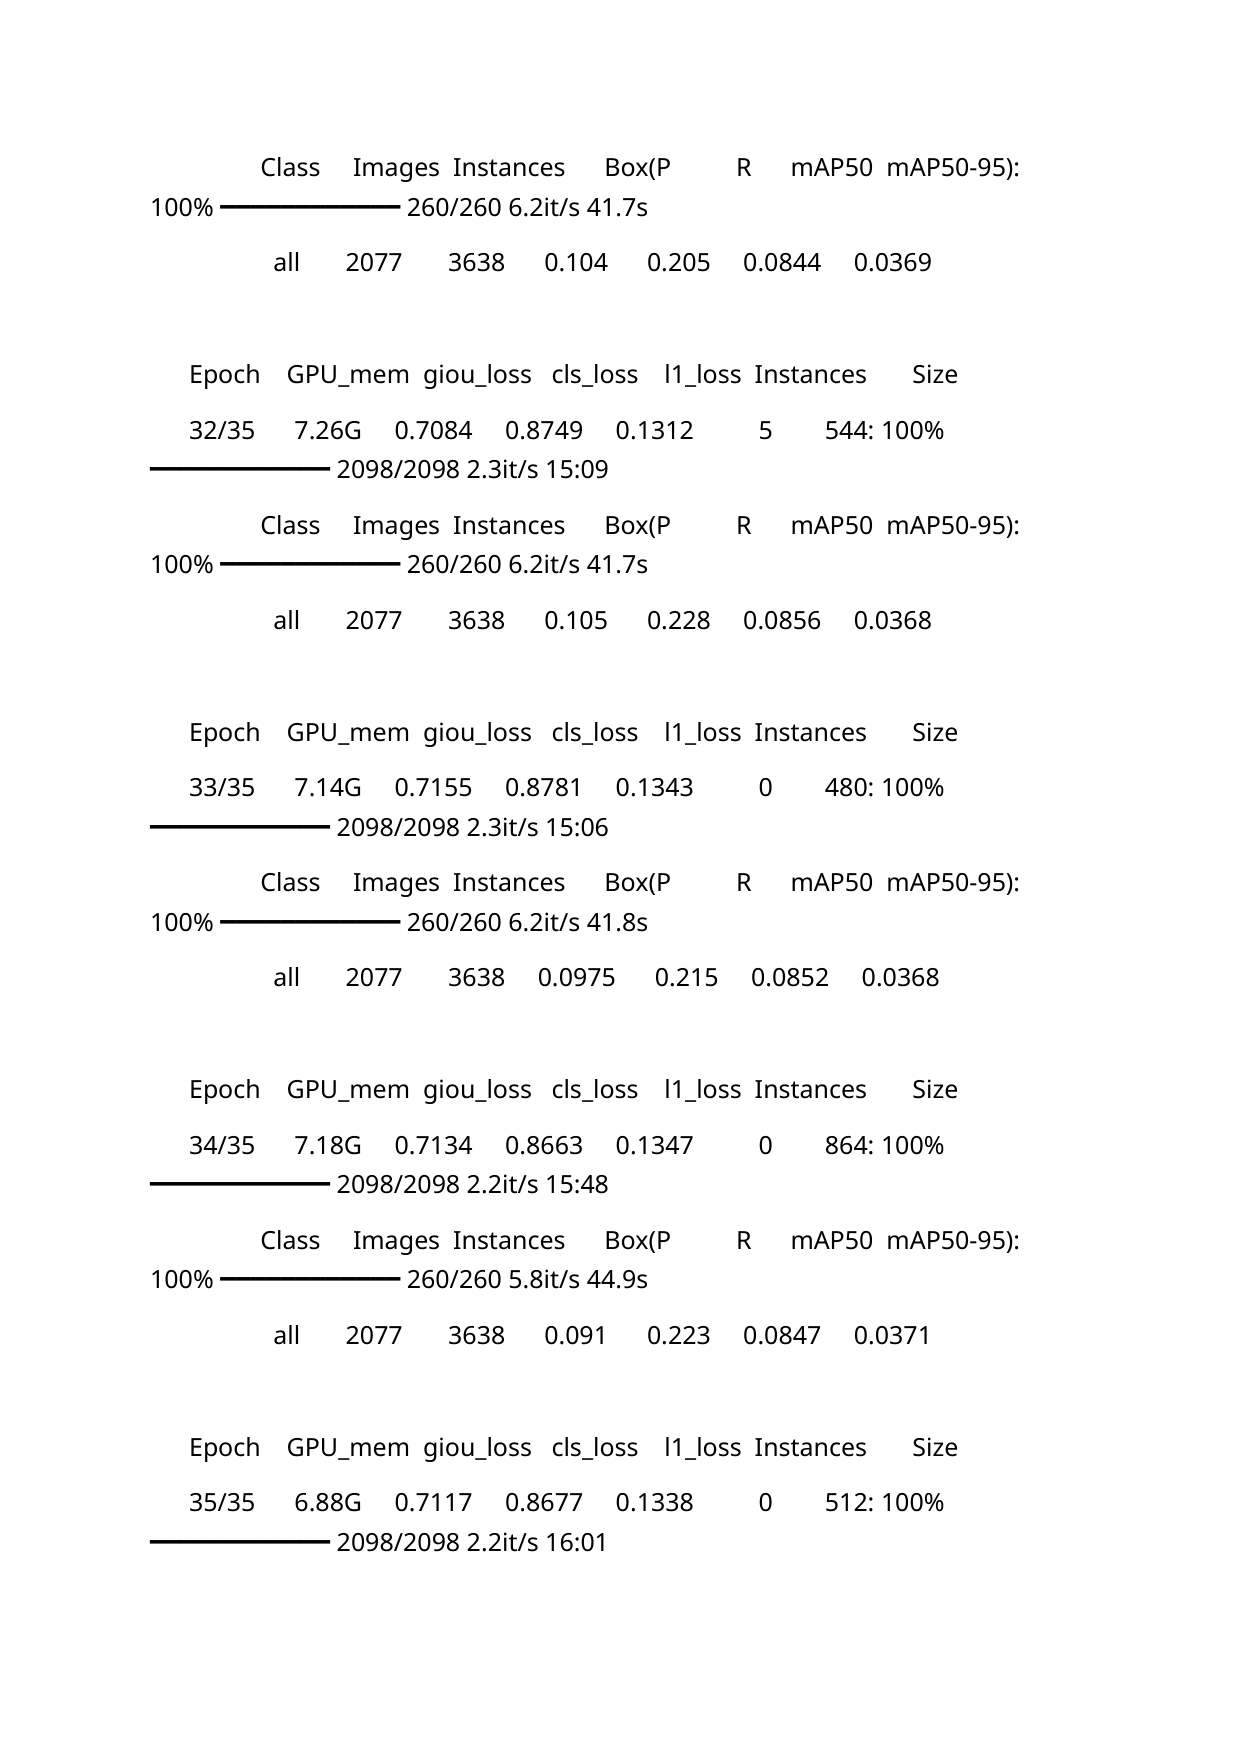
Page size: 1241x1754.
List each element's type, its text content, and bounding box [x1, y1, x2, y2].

text Epoch GPU_mem giou_loss cls_loss l1_loss Instances Size [150, 357, 1090, 391]
text Epoch GPU_mem giou_loss cls_loss l1_loss Instances Size [150, 1429, 1090, 1463]
text Class Images Instances Box(P R mAP50 mAP50-95): 100% ━━━━━━━━━━━━ 260/260 5.8it/s 44.9s [150, 1222, 1090, 1296]
text 35/35 6.88G 0.7117 0.8677 0.1338 0 512: 100% ━━━━━━━━━━━━ 2098/2098 2.2it/s 16:01 [150, 1485, 1090, 1558]
text 33/35 7.14G 0.7155 0.8781 0.1343 0 480: 100% ━━━━━━━━━━━━ 2098/2098 2.3it/s 15:06 [150, 770, 1090, 843]
text all 2077 3638 0.105 0.228 0.0856 0.0368 [150, 602, 1090, 637]
text all 2077 3638 0.091 0.223 0.0847 0.0371 [150, 1317, 1090, 1352]
text Epoch GPU_mem giou_loss cls_loss l1_loss Instances Size [150, 714, 1090, 748]
text 34/35 7.18G 0.7134 0.8663 0.1347 0 864: 100% ━━━━━━━━━━━━ 2098/2098 2.2it/s 15:48 [150, 1127, 1090, 1201]
text all 2077 3638 0.0975 0.215 0.0852 0.0368 [150, 960, 1090, 994]
text 32/35 7.26G 0.7084 0.8749 0.1312 5 544: 100% ━━━━━━━━━━━━ 2098/2098 2.3it/s 15:09 [150, 412, 1090, 486]
text Class Images Instances Box(P R mAP50 mAP50-95): 100% ━━━━━━━━━━━━ 260/260 6.2it/s 41.8s [150, 865, 1090, 938]
text Epoch GPU_mem giou_loss cls_loss l1_loss Instances Size [150, 1072, 1090, 1106]
text Class Images Instances Box(P R mAP50 mAP50-95): 100% ━━━━━━━━━━━━ 260/260 6.2it/s 41.7s [150, 507, 1090, 581]
text all 2077 3638 0.104 0.205 0.0844 0.0369 [150, 245, 1090, 279]
text Class Images Instances Box(P R mAP50 mAP50-95): 100% ━━━━━━━━━━━━ 260/260 6.2it/s 41.7s [150, 150, 1090, 223]
